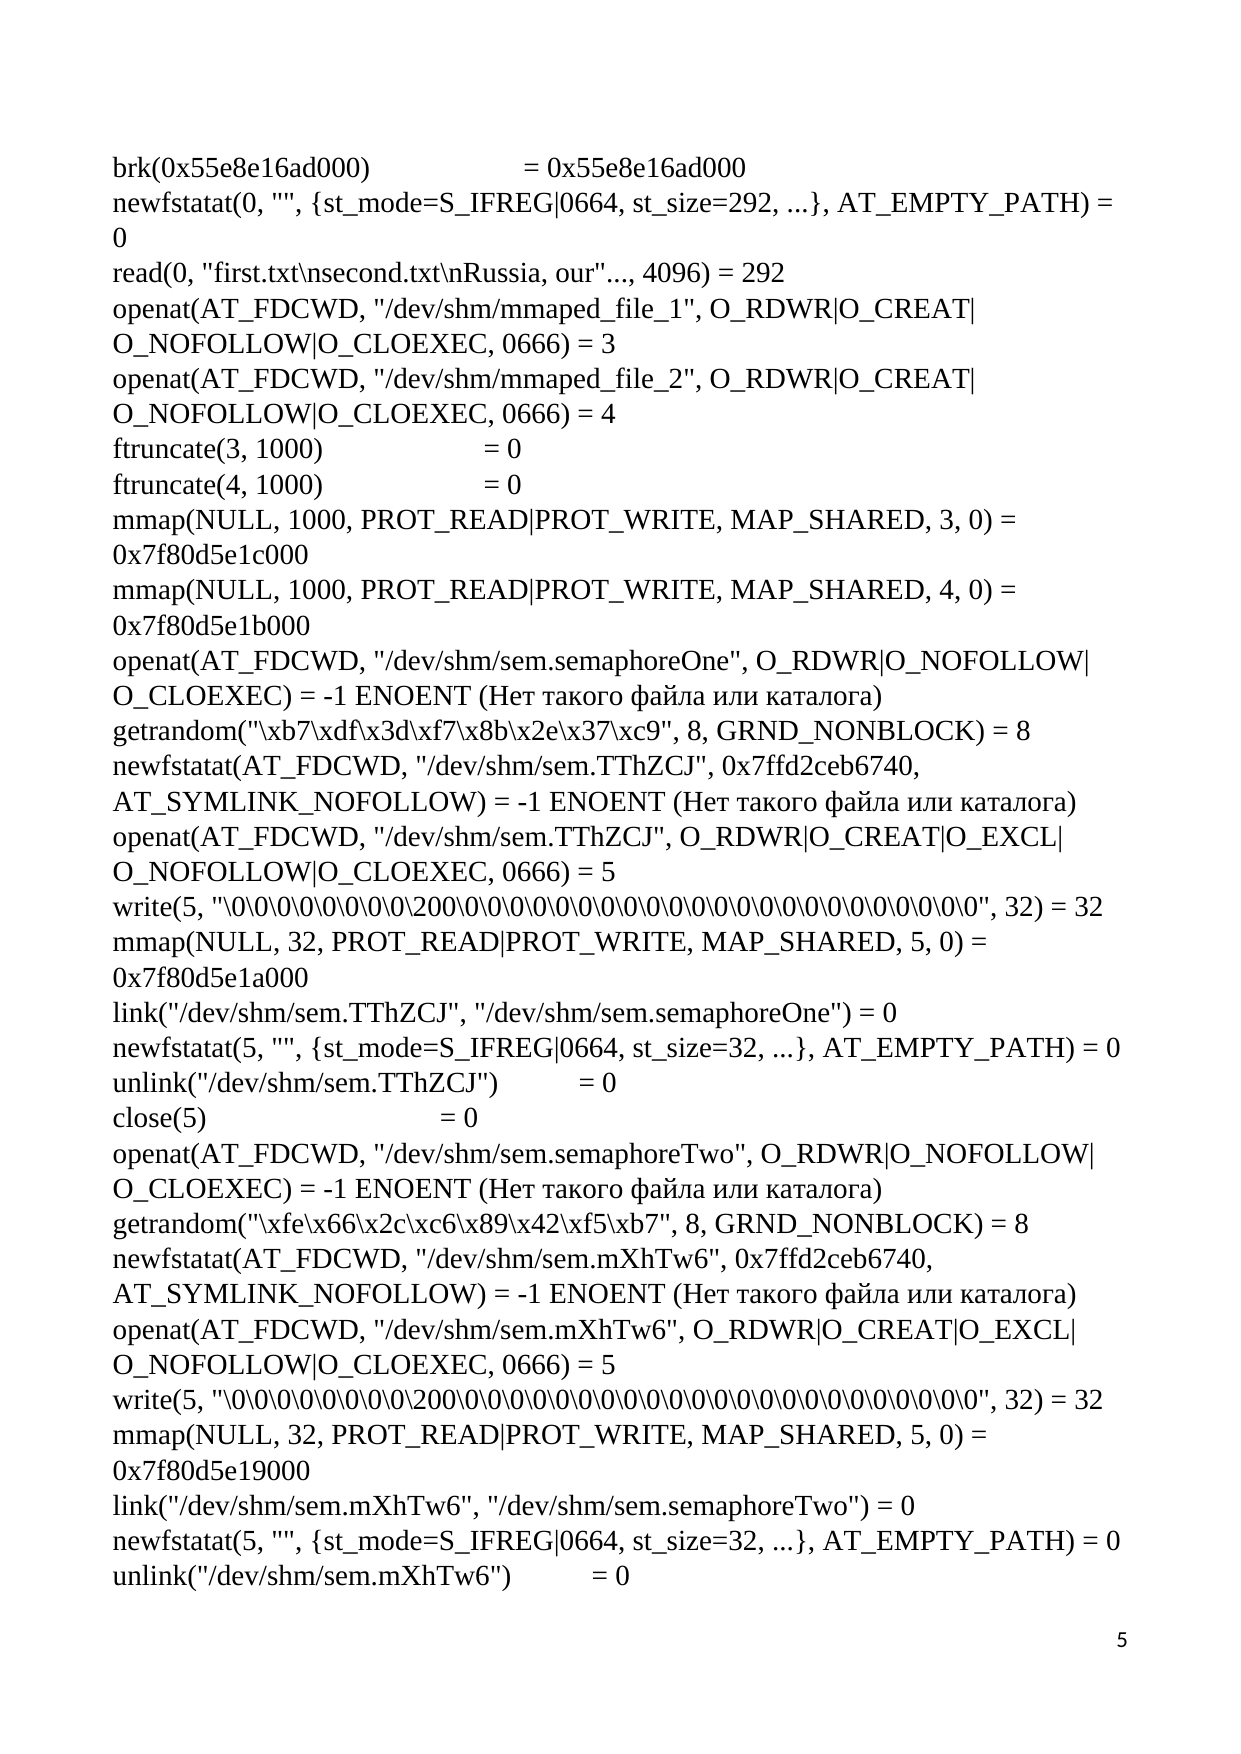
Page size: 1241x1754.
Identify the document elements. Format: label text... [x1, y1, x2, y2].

text newfstatat(AT_FDCWD, "/dev/shm/sem.mXhTw6", 0x7ffd2ceb6740, AT_SYMLINK_NOFOLLOW) = -1 ENOENT (Нет такого файла или каталога) [112, 1241, 1128, 1310]
text link("/dev/shm/sem.mXhTw6", "/dev/shm/sem.semaphoreTwo") = 0 [112, 1488, 1128, 1521]
text openat(AT_FDCWD, "/dev/shm/sem.TThZCJ", O_RDWR|O_CREAT|O_EXCL|O_NOFOLLOW|O_CLOEXEC, 0666) = 5 [112, 819, 1128, 888]
text write(5, "\0\0\0\0\0\0\0\0\200\0\0\0\0\0\0\0\0\0\0\0\0\0\0\0\0\0\0\0\0\0\0\0", 32) = 32 [112, 889, 1128, 923]
text openat(AT_FDCWD, "/dev/shm/sem.semaphoreTwo", O_RDWR|O_NOFOLLOW|O_CLOEXEC) = -1 ENOENT (Нет такого файла или каталога) [112, 1136, 1128, 1204]
text getrandom("\xb7\xdf\x3d\xf7\x8b\x2e\x37\xc9", 8, GRND_NONBLOCK) = 8 [112, 713, 1128, 747]
text ftruncate(3, 1000) = 0 [112, 432, 1128, 465]
text read(0, "first.txt\nsecond.txt\nRussia, our"..., 4096) = 292 [112, 256, 1128, 289]
text newfstatat(5, "", {st_mode=S_IFREG|0664, st_size=32, ...}, AT_EMPTY_PATH) = 0 [112, 1030, 1128, 1064]
text newfstatat(0, "", {st_mode=S_IFREG|0664, st_size=292, ...}, AT_EMPTY_PATH) = 0 [112, 185, 1128, 254]
text getrandom("\xfe\x66\x2c\xc6\x89\x42\xf5\xb7", 8, GRND_NONBLOCK) = 8 [112, 1206, 1128, 1240]
text unlink("/dev/shm/sem.TThZCJ") = 0 [112, 1065, 1128, 1099]
text close(5) = 0 [112, 1101, 1128, 1134]
text brk(0x55e8e16ad000) = 0x55e8e16ad000 [112, 150, 1128, 183]
text openat(AT_FDCWD, "/dev/shm/sem.semaphoreOne", O_RDWR|O_NOFOLLOW|O_CLOEXEC) = -1 ENOENT (Нет такого файла или каталога) [112, 643, 1128, 712]
text newfstatat(5, "", {st_mode=S_IFREG|0664, st_size=32, ...}, AT_EMPTY_PATH) = 0 [112, 1523, 1128, 1557]
text openat(AT_FDCWD, "/dev/shm/mmaped_file_2", O_RDWR|O_CREAT|O_NOFOLLOW|O_CLOEXEC, 0666) = 4 [112, 361, 1128, 430]
text openat(AT_FDCWD, "/dev/shm/sem.mXhTw6", O_RDWR|O_CREAT|O_EXCL|O_NOFOLLOW|O_CLOEXEC, 0666) = 5 [112, 1312, 1128, 1381]
text link("/dev/shm/sem.TThZCJ", "/dev/shm/sem.semaphoreOne") = 0 [112, 995, 1128, 1028]
text write(5, "\0\0\0\0\0\0\0\0\200\0\0\0\0\0\0\0\0\0\0\0\0\0\0\0\0\0\0\0\0\0\0\0", 32) = 32 [112, 1382, 1128, 1416]
text unlink("/dev/shm/sem.mXhTw6") = 0 [112, 1558, 1128, 1592]
text mmap(NULL, 1000, PROT_READ|PROT_WRITE, MAP_SHARED, 3, 0) = 0x7f80d5e1c000 [112, 502, 1128, 571]
text mmap(NULL, 32, PROT_READ|PROT_WRITE, MAP_SHARED, 5, 0) = 0x7f80d5e19000 [112, 1417, 1128, 1486]
text mmap(NULL, 1000, PROT_READ|PROT_WRITE, MAP_SHARED, 4, 0) = 0x7f80d5e1b000 [112, 572, 1128, 641]
text mmap(NULL, 32, PROT_READ|PROT_WRITE, MAP_SHARED, 5, 0) = 0x7f80d5e1a000 [112, 924, 1128, 993]
text newfstatat(AT_FDCWD, "/dev/shm/sem.TThZCJ", 0x7ffd2ceb6740, AT_SYMLINK_NOFOLLOW) = -1 ENOENT (Нет такого файла или каталога) [112, 748, 1128, 817]
text ftruncate(4, 1000) = 0 [112, 467, 1128, 500]
text openat(AT_FDCWD, "/dev/shm/mmaped_file_1", O_RDWR|O_CREAT|O_NOFOLLOW|O_CLOEXEC, 0666) = 3 [112, 291, 1128, 359]
